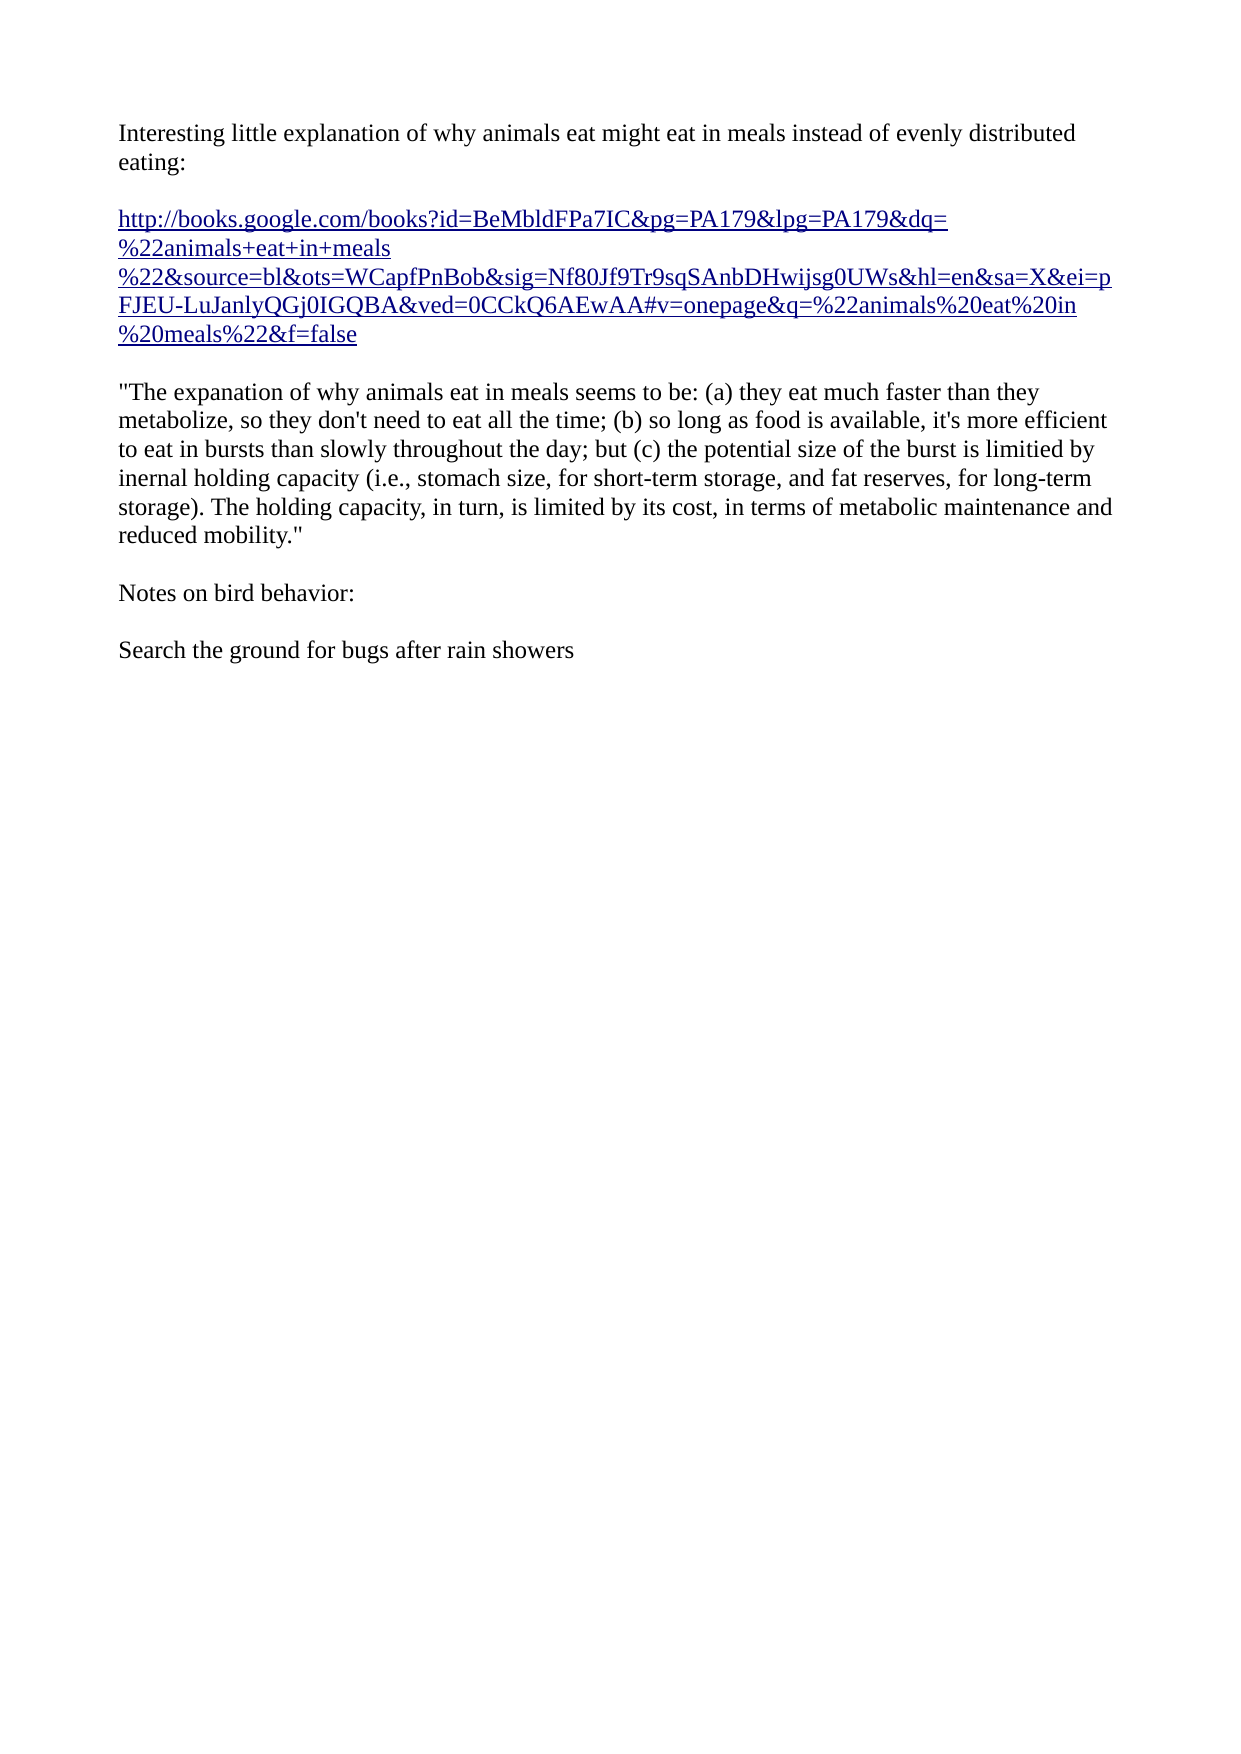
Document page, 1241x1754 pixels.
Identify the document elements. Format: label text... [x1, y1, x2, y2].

text http://books.google.com/books?id=BeMbldFPa7IC&pg=PA179&lpg=PA179&dq=%22animals+eat+in+meals%22&source=bl&ots=WCapfPnBob&sig=Nf80Jf9Tr9sqSAnbDHwijsg0UWs&hl=en&sa=X&ei=pFJEU-LuJanlyQGj0IGQBA&ved=0CCkQ6AEwAA#v=onepage&q=%22animals%20eat%20in%20meals%22&f=false [118, 204, 1122, 348]
text Search the ground for bugs after rain showers [118, 636, 1122, 664]
text Interesting little explanation of why animals eat might eat in meals instead of evenly distributed eating: [118, 118, 1122, 176]
text Notes on bird behavior: [118, 578, 1122, 607]
text "The expanation of why animals eat in meals seems to be: (a) they eat much faster than they metabolize, so they don't need to eat all the time; (b) so long as food is available, it's more efficient to eat in bursts than slowly throughout the day; but (c) the potential size of the burst is limitied by inernal holding capacity (i.e., stomach size, for short-term storage, and fat reserves, for long-term storage). The holding capacity, in turn, is limited by its cost, in terms of metabolic maintenance and reduced mobility." [118, 377, 1122, 549]
